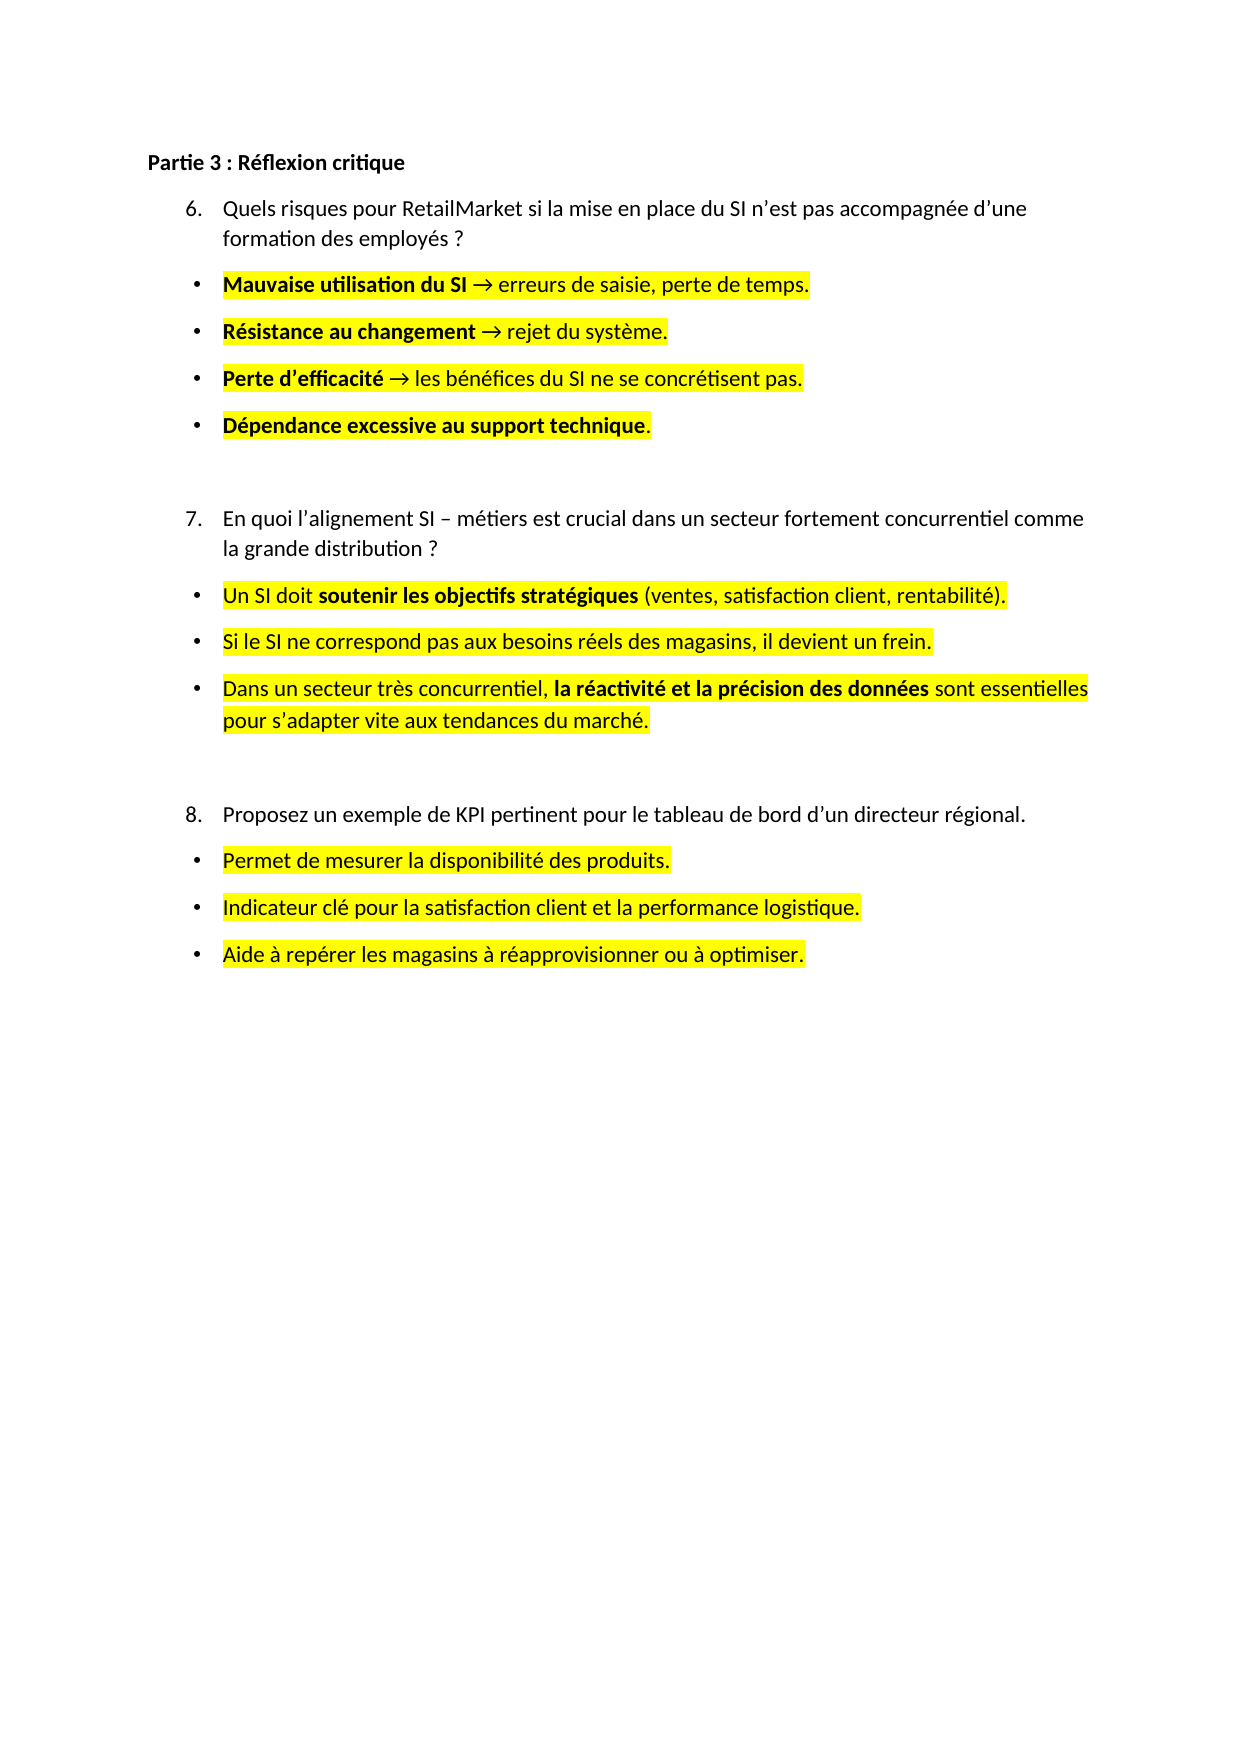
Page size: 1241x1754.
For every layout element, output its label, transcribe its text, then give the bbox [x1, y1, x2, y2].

list Un SI doit soutenir les objectifs stratégiques (ventes, satisfaction client, rentabilité). [193, 581, 1093, 609]
text Partie 3 : Réflexion critique [148, 148, 1093, 176]
list Indicateur clé pour la satisfaction client et la performance logistique. [193, 893, 1093, 921]
list Quels risques pour RetailMarket si la mise en place du SI n’est pas accompagnée d’une formation des employés ? [185, 194, 1093, 252]
list Si le SI ne correspond pas aux besoins réels des magasins, il devient un frein. [193, 627, 1093, 656]
list Proposez un exemple de KPI pertinent pour le tableau de bord d’un directeur régional. [185, 800, 1093, 828]
list Mauvaise utilisation du SI → erreurs de saisie, perte de temps. [193, 271, 1093, 299]
list Permet de mesurer la disponibilité des produits. [193, 846, 1093, 874]
list Résistance au changement → rejet du système. [193, 317, 1093, 345]
list Aide à repérer les magasins à réapprovisionner ou à optimiser. [193, 940, 1093, 968]
list En quoi l’alignement SI – métiers est crucial dans un secteur fortement concurrentiel comme la grande distribution ? [185, 504, 1093, 562]
list Dépendance excessive au support technique. [193, 411, 1093, 439]
list Perte d’efficacité → les bénéfices du SI ne se concrétisent pas. [193, 364, 1093, 392]
list Dans un secteur très concurrentiel, la réactivité et la précision des données sont essentielles pour s’adapter vite aux tendances du marché. [193, 674, 1093, 734]
